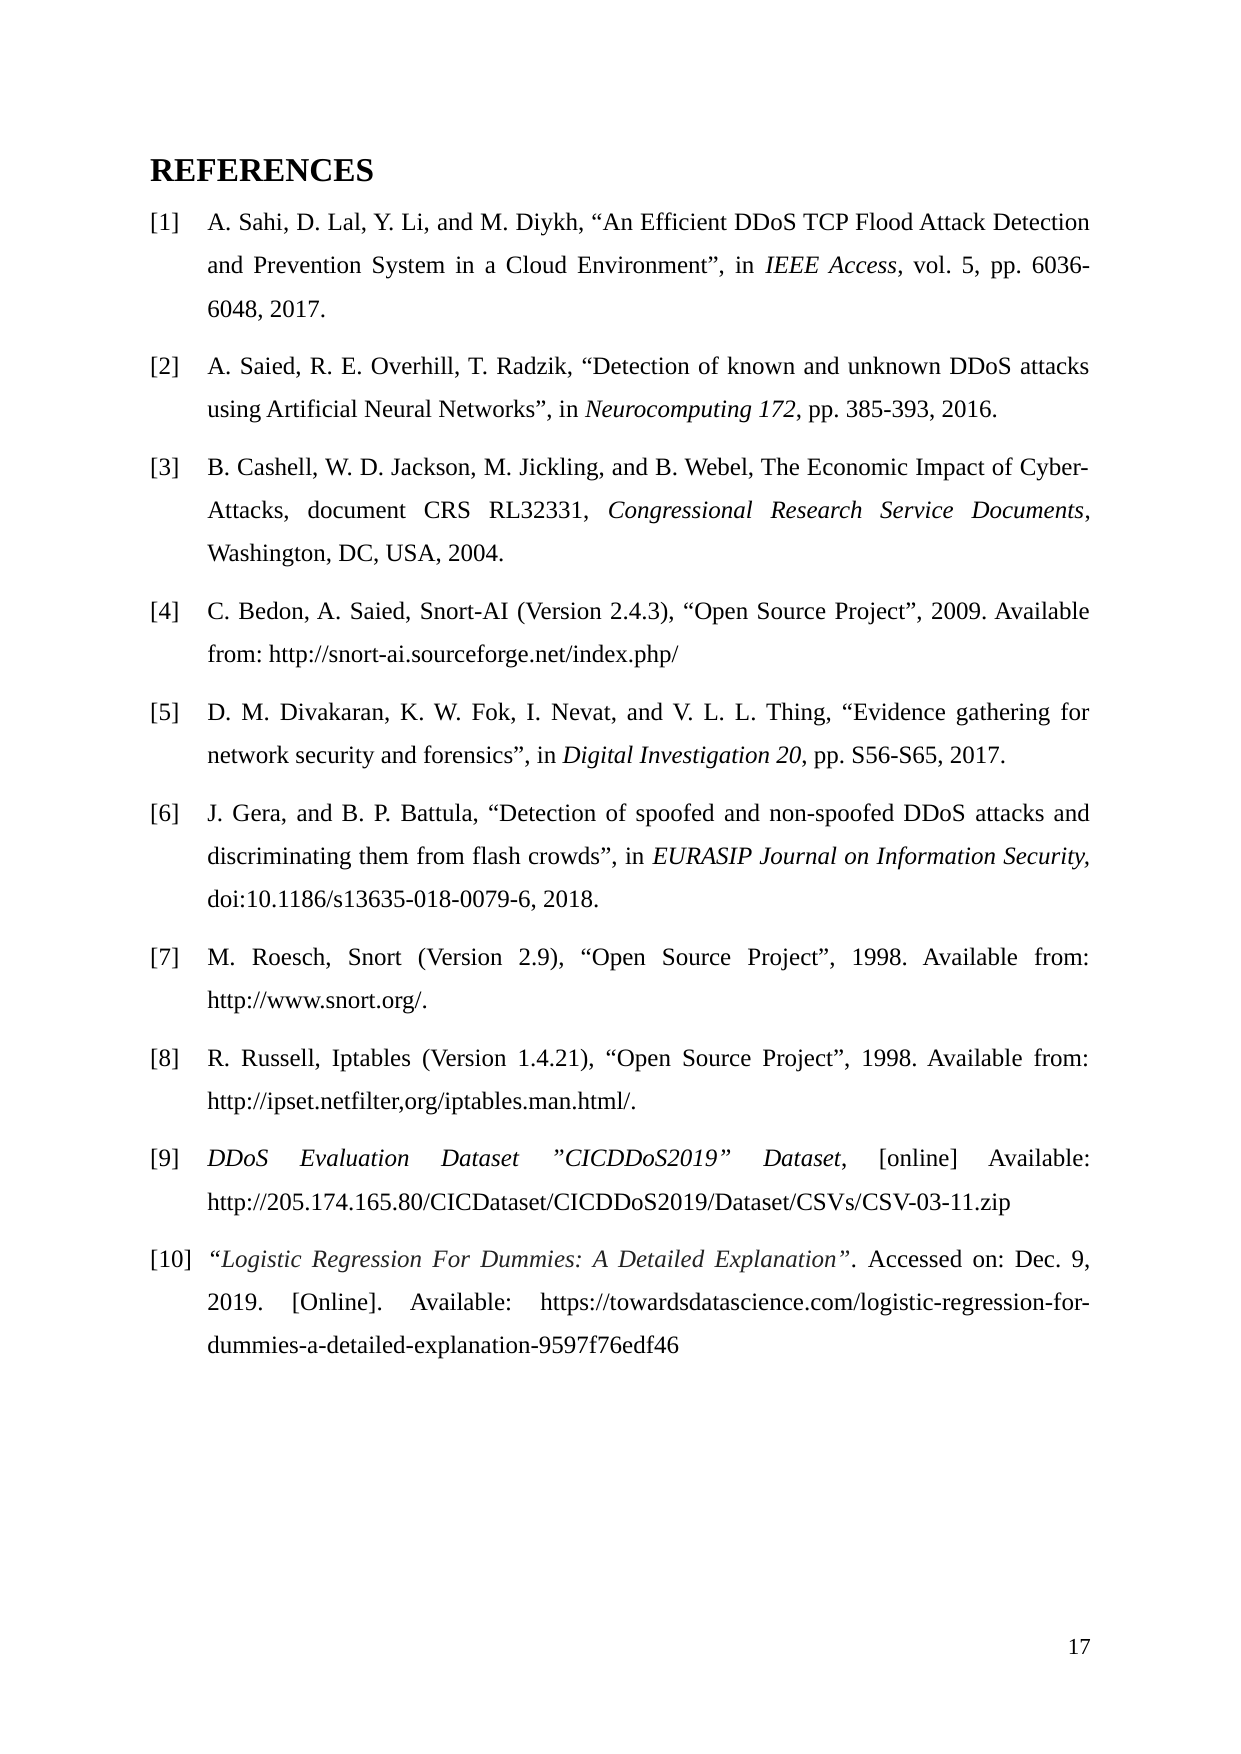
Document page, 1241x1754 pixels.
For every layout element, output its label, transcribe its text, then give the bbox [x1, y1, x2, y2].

list A. Saied, R. E. Overhill, T. Radzik, “Detection of known and unknown DDoS attacks using Artificial Neural Networks”, in Neurocomputing 172, pp. 385-393, 2016. [150, 351, 1091, 423]
subtitle REFERENCES [150, 150, 1091, 188]
list M. Roesch, Snort (Version 2.9), “Open Source Project”, 1998. Available from: http://www.snort.org/. [150, 942, 1091, 1014]
list D. M. Divakaran, K. W. Fok, I. Nevat, and V. L. L. Thing, “Evidence gathering for network security and forensics”, in Digital Investigation 20, pp. S56-S65, 2017. [150, 697, 1091, 769]
list J. Gera, and B. P. Battula, “Detection of spoofed and non-spoofed DDoS attacks and discriminating them from flash crowds”, in EURASIP Journal on Information Security, doi:10.1186/s13635-018-0079-6, 2018. [150, 798, 1091, 913]
list R. Russell, Iptables (Version 1.4.21), “Open Source Project”, 1998. Available from: http://ipset.netfilter,org/iptables.man.html/. [150, 1043, 1091, 1114]
list DDoS Evaluation Dataset ”CICDDoS2019” Dataset, [online] Available: http://205.174.165.80/CICDataset/CICDDoS2019/Dataset/CSVs/CSV-03-11.zip [150, 1143, 1091, 1215]
list A. Sahi, D. Lal, Y. Li, and M. Diykh, “An Efficient DDoS TCP Flood Attack Detection and Prevention System in a Cloud Environment”, in IEEE Access, vol. 5, pp. 6036-6048, 2017. [150, 207, 1091, 322]
list “Logistic Regression For Dummies: A Detailed Explanation”. Accessed on: Dec. 9, 2019. [Online]. Available: https://towardsdatascience.com/logistic-regression-for-dummies-a-detailed-explanation-9597f76edf46 [150, 1244, 1091, 1359]
list C. Bedon, A. Saied, Snort-AI (Version 2.4.3), “Open Source Project”, 2009. Available from: http://snort-ai.sourceforge.net/index.php/ [150, 596, 1091, 668]
list B. Cashell, W. D. Jackson, M. Jickling, and B. Webel, The Economic Impact of Cyber-Attacks, document CRS RL32331, Congressional Research Service Documents, Washington, DC, USA, 2004. [150, 452, 1091, 567]
